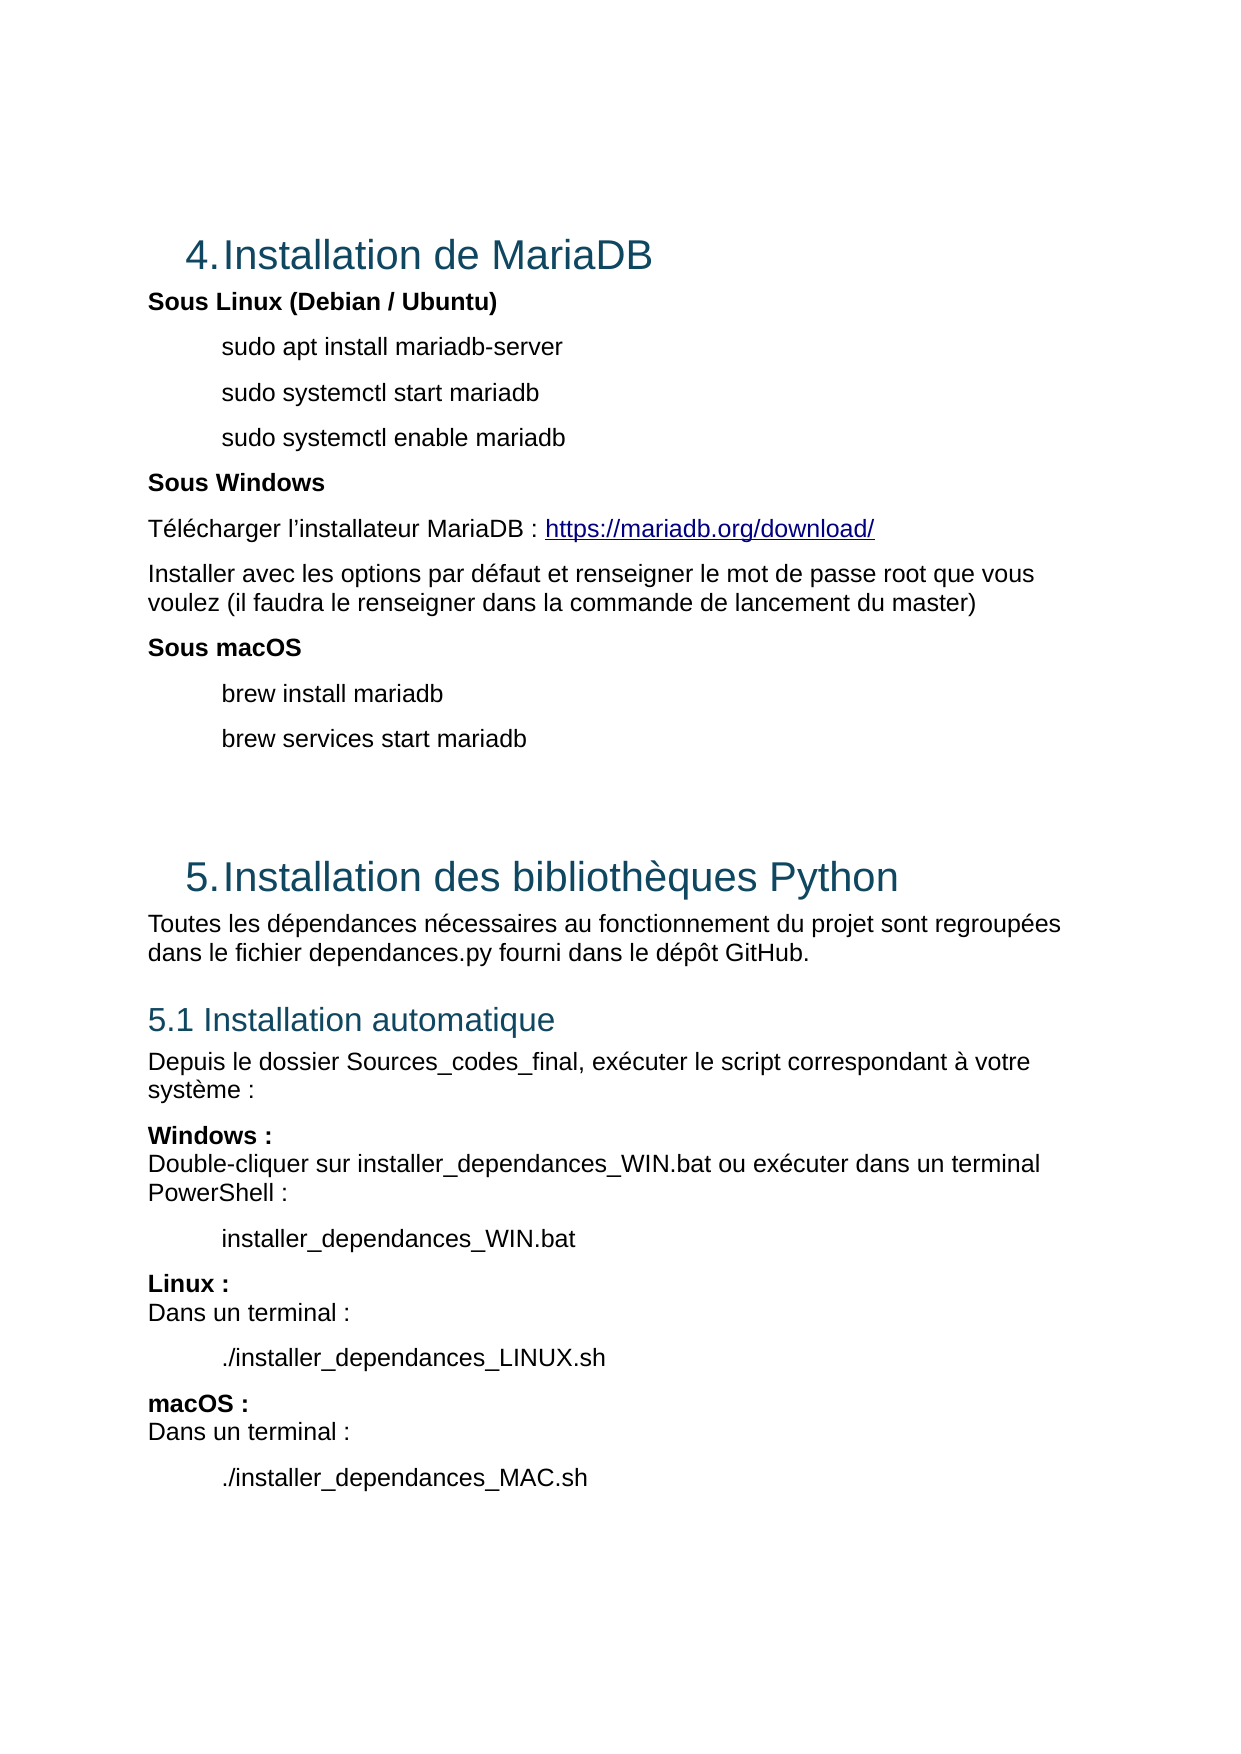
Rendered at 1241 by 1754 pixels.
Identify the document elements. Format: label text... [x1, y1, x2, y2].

list Installation des bibliothèques Python [185, 853, 1093, 901]
text macOS : Dans un terminal : [148, 1388, 1093, 1446]
text Toutes les dépendances nécessaires au fonctionnement du projet sont regroupées dans le fichier dependances.py fourni dans le dépôt GitHub. [148, 909, 1093, 966]
text Installer avec les options par défaut et renseigner le mot de passe root que vous voulez (il faudra le renseigner dans la commande de lancement du master) [148, 559, 1093, 617]
text Linux : Dans un terminal : [148, 1269, 1093, 1326]
text Sous Linux (Debian / Ubuntu) [148, 287, 1093, 316]
text ./installer_dependances_LINUX.sh [148, 1343, 1093, 1372]
text brew install mariadb [148, 679, 1093, 708]
subtitle 5.1 Installation automatique [148, 1000, 1093, 1038]
list Installation de MariaDB [185, 231, 1093, 278]
text sudo systemctl enable mariadb [148, 423, 1093, 452]
text ./installer_dependances_MAC.sh [148, 1463, 1093, 1491]
text sudo apt install mariadb-server [148, 332, 1093, 361]
text sudo systemctl start mariadb [148, 378, 1093, 406]
text Télécharger l’installateur MariaDB : https://mariadb.org/download/ [148, 514, 1093, 543]
text brew services start mariadb [148, 724, 1093, 753]
text Sous macOS [148, 633, 1093, 662]
text Windows : Double-cliquer sur installer_dependances_WIN.bat ou exécuter dans un terminal PowerShell : [148, 1121, 1093, 1207]
text installer_dependances_WIN.bat [148, 1223, 1093, 1252]
text Depuis le dossier Sources_codes_final, exécuter le script correspondant à votre système : [148, 1046, 1093, 1104]
text Sous Windows [148, 468, 1093, 497]
